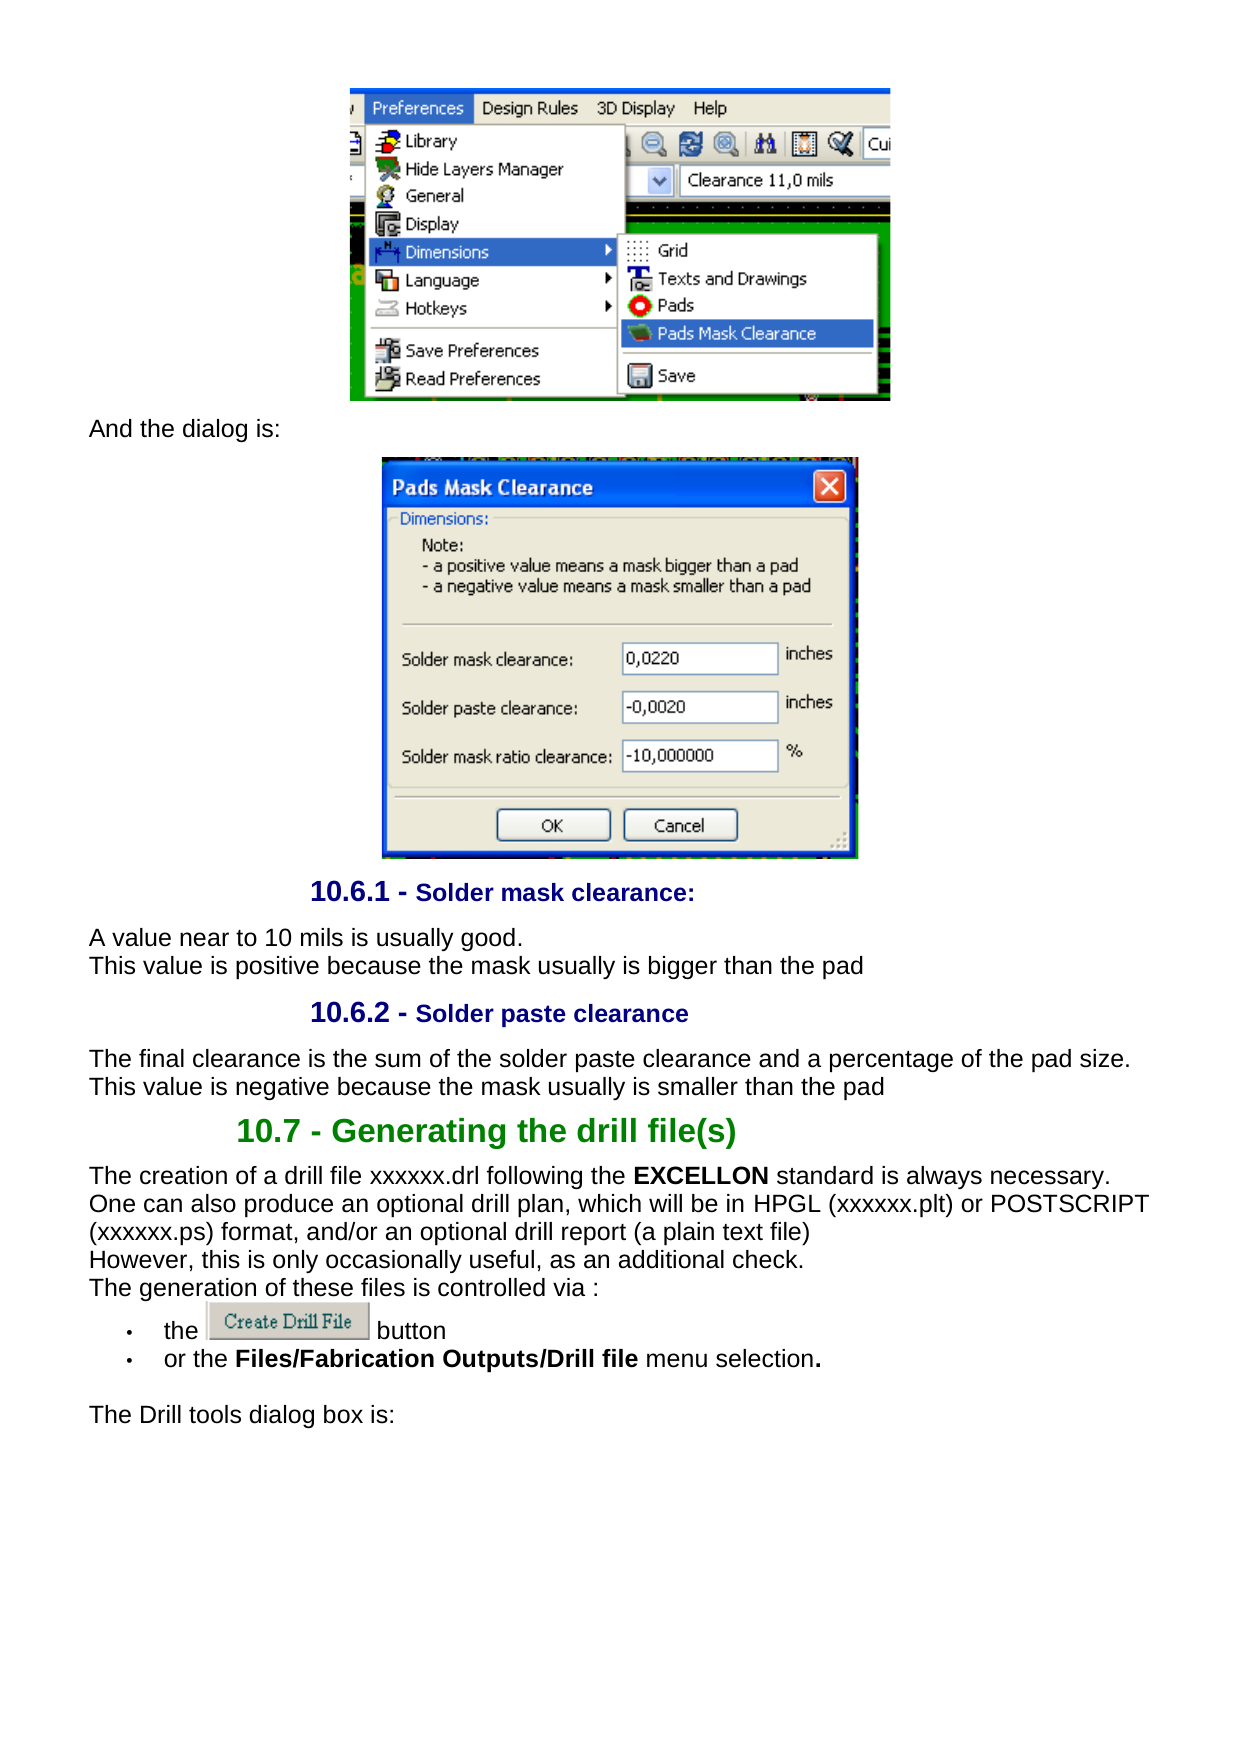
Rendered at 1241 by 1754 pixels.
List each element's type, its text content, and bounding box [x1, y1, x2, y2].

text The generation of these files is controlled via : [88, 1274, 1152, 1302]
text However, this is only occasionally useful, as an additional check. [88, 1246, 1152, 1274]
text The final clearance is the sum of the solder paste clearance and a percentage of the pad size. [88, 1044, 1152, 1073]
subtitle Generating the drill file(s) [162, 1112, 1152, 1150]
text This value is positive because the mask usually is bigger than the pad [88, 952, 1152, 979]
subtitle Solder mask clearance: [236, 875, 1152, 907]
list or the Files/Fabrication Outputs/Drill file menu selection. [126, 1345, 1152, 1373]
text The creation of a drill file xxxxxx.drl following the EXCELLON standard is always necessary. [88, 1162, 1152, 1190]
text And the dialog is: [88, 415, 1152, 443]
list the button [126, 1302, 1152, 1345]
text This value is negative because the mask usually is smaller than the pad [88, 1073, 1152, 1101]
picture [349, 88, 891, 401]
text One can also produce an optional drill plan, which will be in HPGL (xxxxxx.plt) or POSTSCRIPT (xxxxxx.ps) format, and/or an optional drill report (a plain text file) [88, 1190, 1152, 1246]
text A value near to 10 mils is usually good. [88, 923, 1152, 952]
picture [205, 1301, 370, 1340]
subtitle Solder paste clearance [236, 996, 1152, 1028]
text The Drill tools dialog box is: [88, 1401, 1152, 1429]
picture [381, 457, 859, 859]
